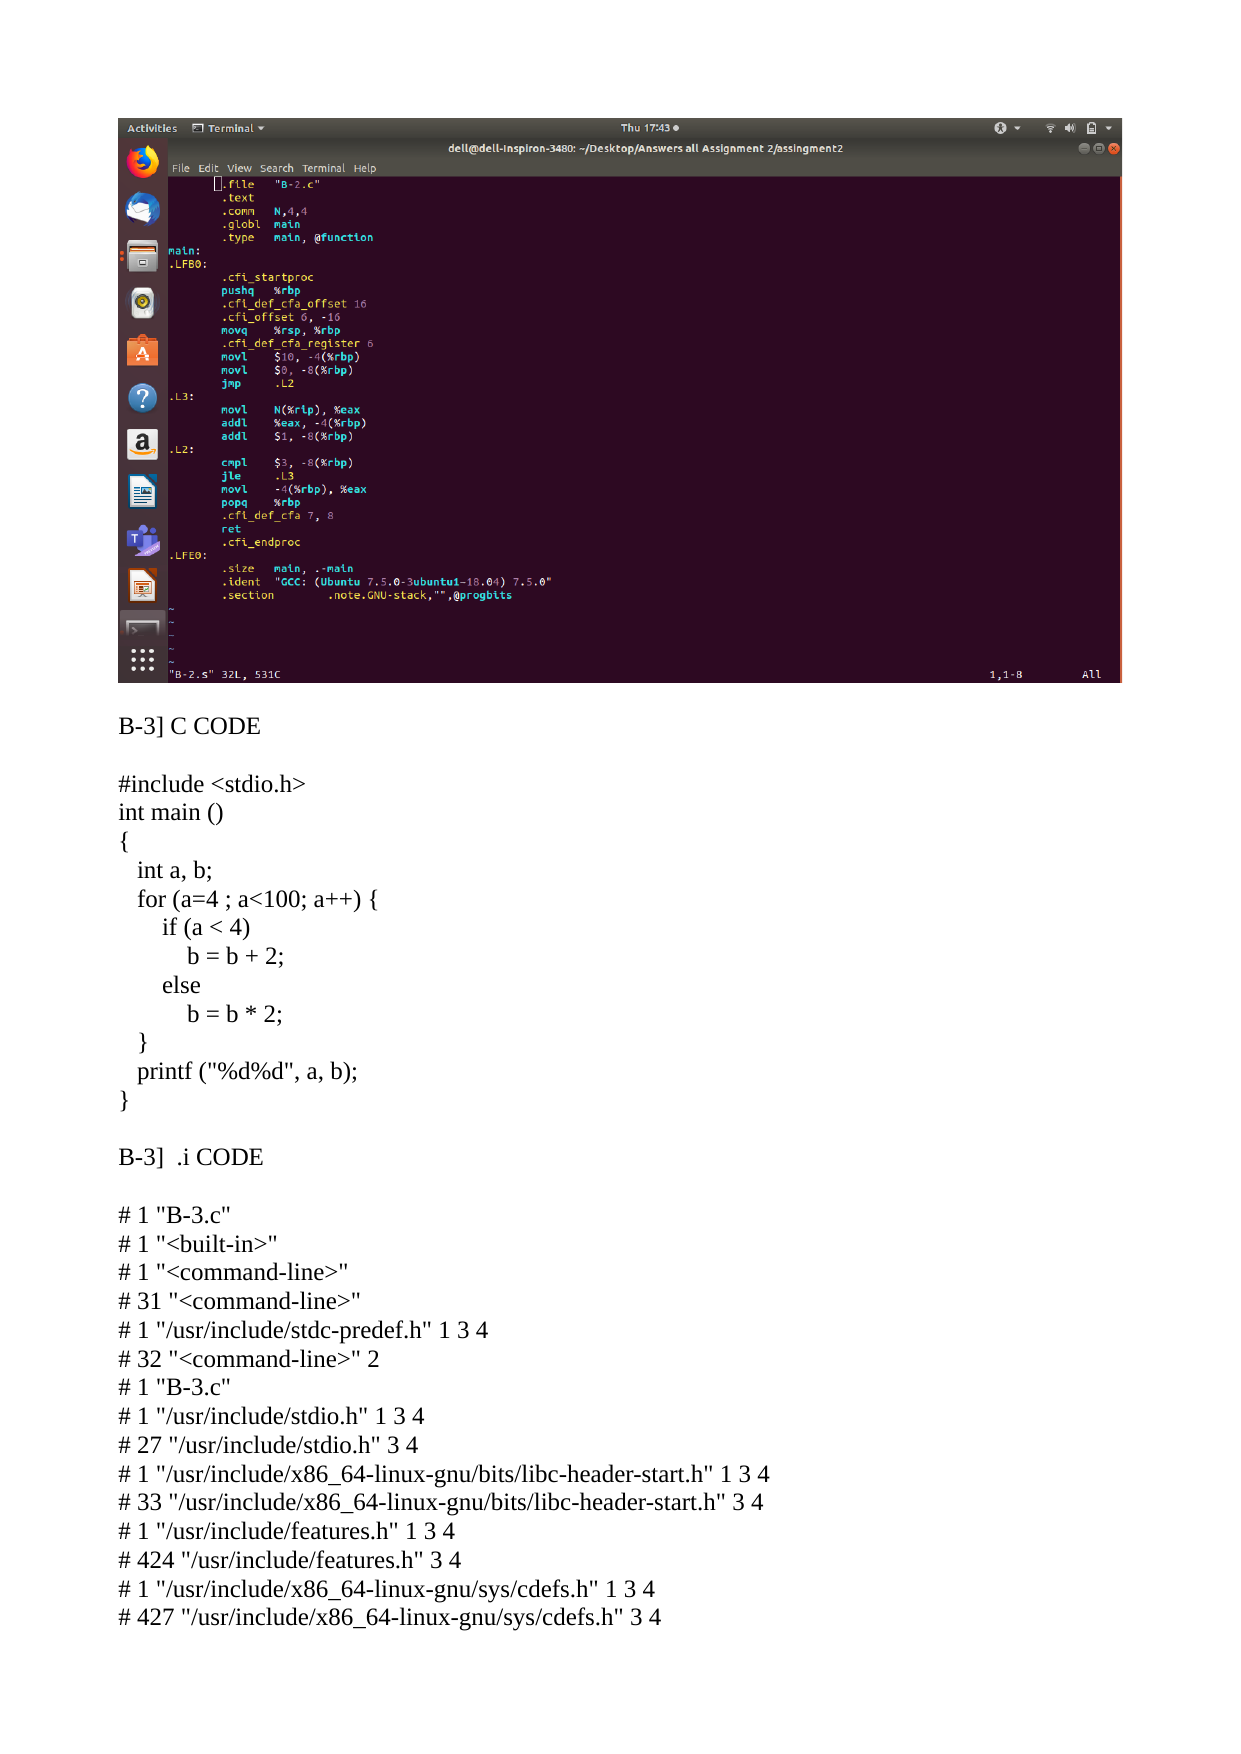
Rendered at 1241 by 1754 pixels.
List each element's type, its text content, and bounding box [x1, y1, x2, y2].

text printf ("%d%d", a, b); [118, 1056, 1122, 1085]
text # 31 "<command-line>" [118, 1286, 1122, 1315]
text int main () [118, 797, 1122, 826]
text # 427 "/usr/include/x86_64-linux-gnu/sys/cdefs.h" 3 4 [118, 1602, 1122, 1631]
text # 1 "/usr/include/x86_64-linux-gnu/sys/cdefs.h" 1 3 4 [118, 1574, 1122, 1602]
text # 424 "/usr/include/features.h" 3 4 [118, 1545, 1122, 1574]
text } [118, 1027, 1122, 1056]
text { [118, 826, 1122, 855]
text b = b * 2; [118, 999, 1122, 1027]
text B-3] C CODE [118, 711, 1122, 740]
text int a, b; [118, 855, 1122, 884]
text # 1 "B-3.c" [118, 1372, 1122, 1401]
text # 32 "<command-line>" 2 [118, 1344, 1122, 1372]
text } [118, 1085, 1122, 1114]
text # 1 "/usr/include/stdio.h" 1 3 4 [118, 1401, 1122, 1430]
text else [118, 970, 1122, 999]
text B-3] .i CODE [118, 1142, 1122, 1171]
text if (a < 4) [118, 912, 1122, 941]
text # 1 "/usr/include/stdc-predef.h" 1 3 4 [118, 1315, 1122, 1344]
text # 33 "/usr/include/x86_64-linux-gnu/bits/libc-header-start.h" 3 4 [118, 1487, 1122, 1516]
text # 1 "<command-line>" [118, 1257, 1122, 1286]
text # 1 "/usr/include/x86_64-linux-gnu/bits/libc-header-start.h" 1 3 4 [118, 1459, 1122, 1487]
picture [118, 118, 1123, 683]
text # 27 "/usr/include/stdio.h" 3 4 [118, 1430, 1122, 1459]
text # 1 "<built-in>" [118, 1229, 1122, 1257]
text for (a=4 ; a<100; a++) { [118, 884, 1122, 912]
text #include <stdio.h> [118, 769, 1122, 797]
text # 1 "B-3.c" [118, 1200, 1122, 1229]
text # 1 "/usr/include/features.h" 1 3 4 [118, 1516, 1122, 1545]
text b = b + 2; [118, 941, 1122, 970]
